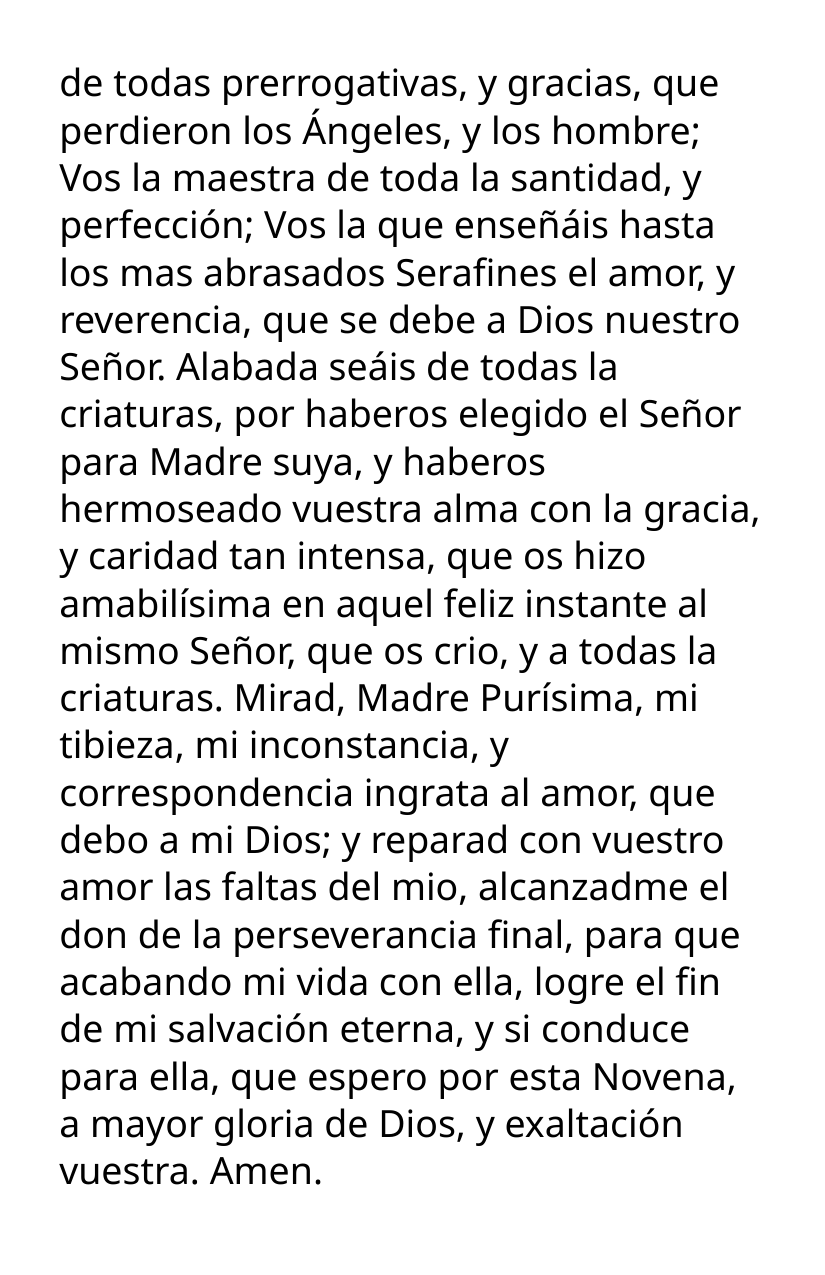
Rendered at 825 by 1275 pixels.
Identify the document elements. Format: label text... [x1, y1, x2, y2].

text de todas prerrogativas, y gracias, que perdieron los Ángeles, y los hombre; Vos la maestra de toda la santidad, y perfección; Vos la que enseñáis hasta los mas abrasados Serafines el amor, y reverencia, que se debe a Dios nuestro Señor. Alabada seáis de todas la criaturas, por haberos elegido el Señor para Madre suya, y haberos hermoseado vuestra alma con la gracia, y caridad tan intensa, que os hizo amabilísima en aquel feliz instante al mismo Señor, que os crio, y a todas la criaturas. Mirad, Madre Purísima, mi tibieza, mi inconstancia, y correspondencia ingrata al amor, que debo a mi Dios; y reparad con vuestro amor las faltas del mio, alcanzadme el don de la perseverancia final, para que acabando mi vida con ella, logre el fin de mi salvación eterna, y si conduce para ella, que espero por esta Novena, a mayor gloria de Dios, y exaltación vuestra. Amen. [59, 59, 766, 1194]
